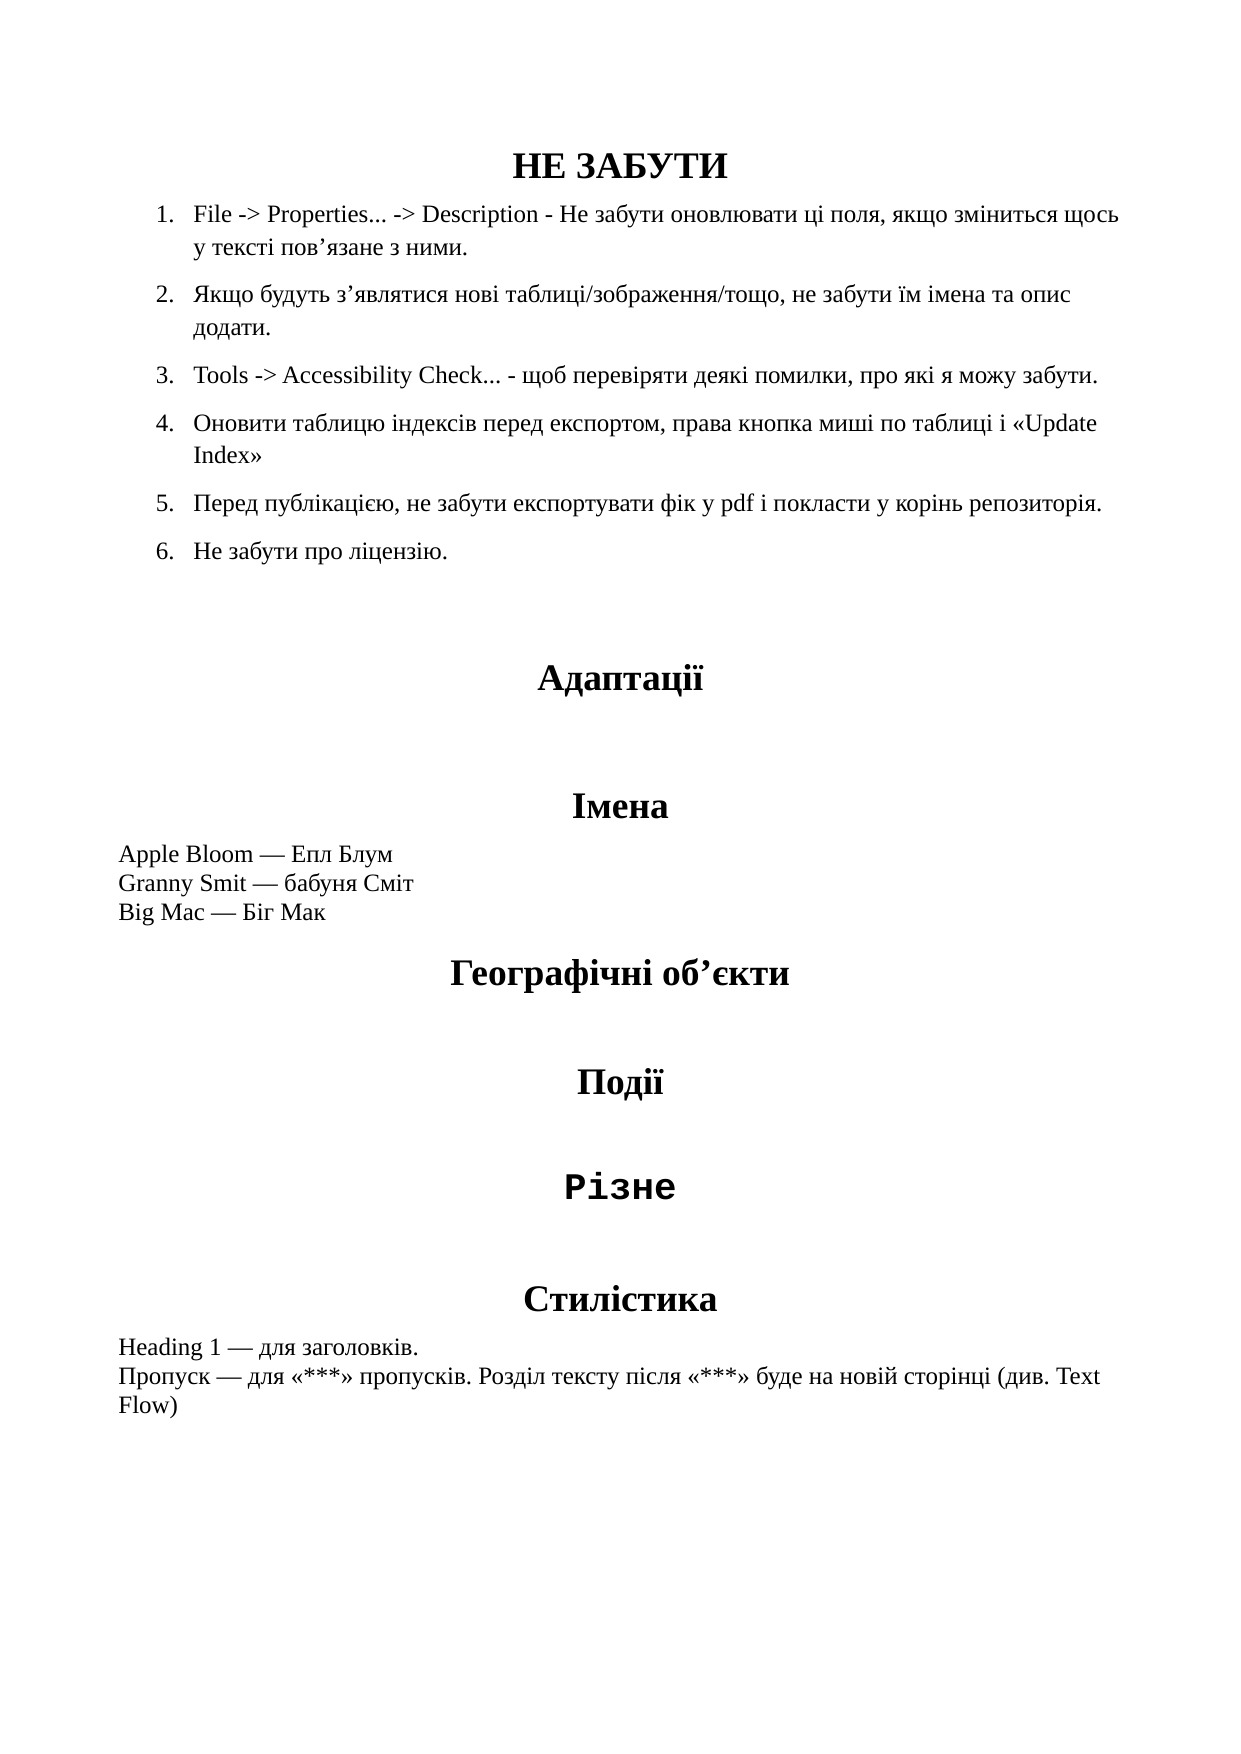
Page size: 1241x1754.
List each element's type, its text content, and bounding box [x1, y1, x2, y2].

text Apple Bloom — Епл Блум [118, 839, 1122, 868]
list File -> Properties... -> Description - Не забути оновлювати ці поля, якщо зміниться щось у тексті пов’язане з ними. [156, 199, 1122, 261]
list Якщо будуть з’являтися нові таблиці/зображення/тощо, не забути їм імена та опис додати. [156, 279, 1122, 341]
list Tools -> Accessibility Check... - щоб перевіряти деякі помилки, про які я можу забути. [156, 360, 1122, 389]
subtitle НЕ ЗАБУТИ [118, 143, 1122, 186]
subtitle Географічні об’єкти [118, 950, 1122, 993]
list Перед публікацією, не забути експортувати фік у pdf і покласти у корінь репозиторія. [156, 488, 1122, 517]
text Heading 1 — для заголовків. [118, 1332, 1122, 1361]
text Granny Smit — бабуня Сміт [118, 868, 1122, 897]
list Оновити таблицю індексів перед експортом, права кнопка миші по таблиці і «Update Index» [156, 408, 1122, 469]
subtitle Різне [118, 1168, 1122, 1211]
text Big Mac — Біг Мак [118, 897, 1122, 925]
subtitle Адаптації [118, 656, 1122, 699]
subtitle Імена [118, 783, 1122, 827]
subtitle Стилістика [118, 1277, 1122, 1320]
subtitle Події [118, 1059, 1122, 1102]
list Не забути про ліцензію. [156, 536, 1122, 564]
text Пропуск — для «***» пропусків. Розділ тексту після «***» буде на новій сторінці (див. Text Flow) [118, 1361, 1122, 1418]
